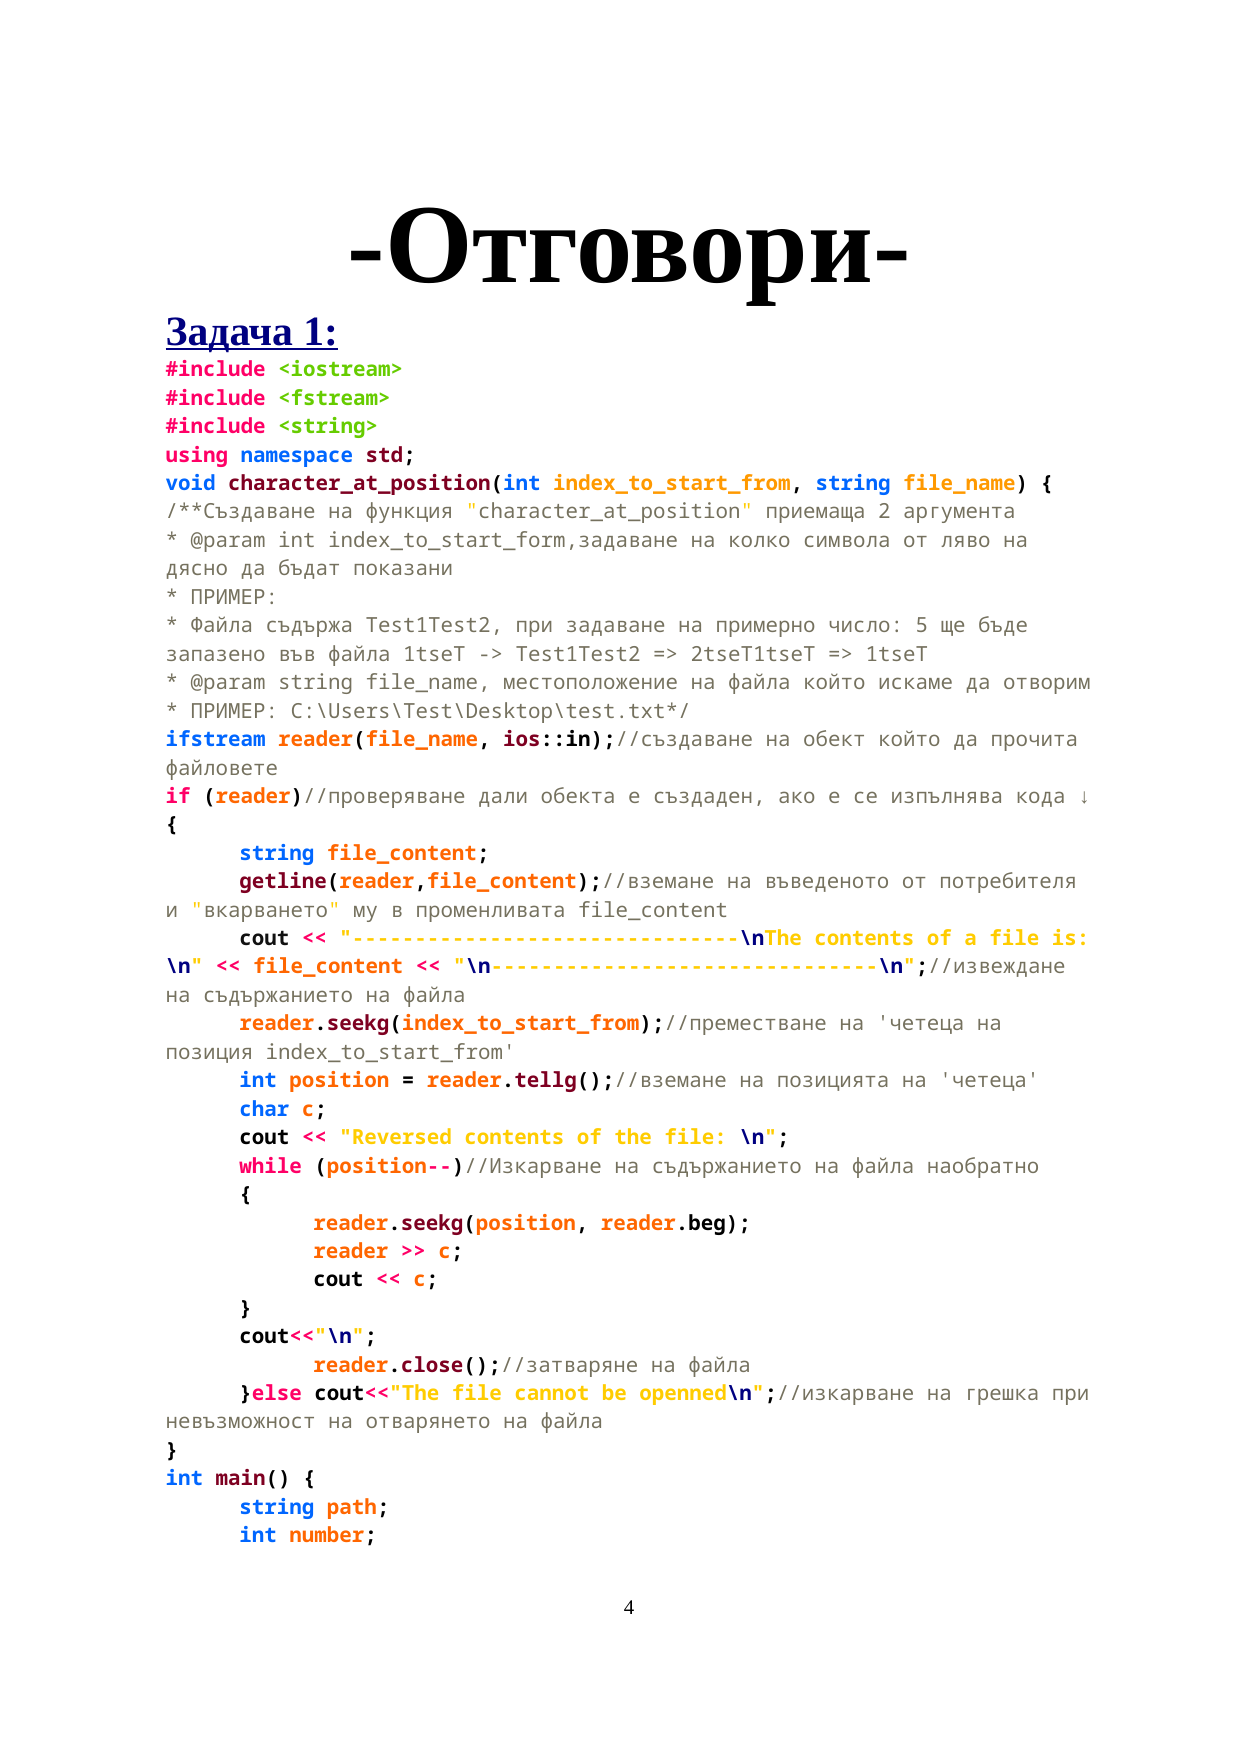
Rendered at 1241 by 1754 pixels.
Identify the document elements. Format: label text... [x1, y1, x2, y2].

text cout << c; [165, 1264, 1093, 1293]
text cout << "Reversed contents of the file: \n"; [165, 1122, 1093, 1151]
text { [165, 809, 1093, 838]
text * ПРИМЕР: C:\Users\Test\Desktop\test.txt*/ [165, 696, 1093, 724]
text cout<<"\n"; [165, 1321, 1093, 1350]
text int number; [165, 1520, 1093, 1549]
text void character_at_position(int index_to_start_from, string file_name) { [165, 468, 1093, 497]
text int position = reader.tellg();//вземане на позицията на 'четеца' [165, 1065, 1093, 1094]
text * @param int index_to_start_form,задаване на колко символа от ляво на дясно да бъдат показани [165, 525, 1093, 582]
text /**Създаване на функция "character_at_position" приемаща 2 аргумента [165, 497, 1093, 525]
text reader.seekg(index_to_start_from);//преместване на 'четеца на позиция index_to_start_from' [165, 1008, 1093, 1065]
text }else cout<<"The file cannot be openned\n";//изкарване на грешка при невъзможност на отварянето на файла [165, 1378, 1093, 1435]
text reader.seekg(position, reader.beg); [165, 1208, 1093, 1236]
text #include <iostream> [165, 354, 1093, 383]
text string path; [165, 1492, 1093, 1520]
text reader >> c; [165, 1236, 1093, 1264]
text * Файла съдържа Test1Test2, при задаване на примерно число: 5 ще бъде запазено във файла 1tseT -> Test1Test2 => 2tseT1tseT => 1tseT [165, 610, 1093, 667]
text char c; [165, 1094, 1093, 1122]
text while (position--)//Изкарване на съдържанието на файла наобратно [165, 1151, 1093, 1179]
text if (reader)//проверяване дали обекта е създаден, ако е се изпълнява кода ↓ [165, 781, 1093, 809]
text Задача 1: [165, 307, 1093, 354]
text ifstream reader(file_name, ios::in);//създаване на обект който да прочита файловете [165, 724, 1093, 781]
text #include <fstream> [165, 383, 1093, 411]
text * ПРИМЕР: [165, 582, 1093, 610]
text string file_content; [165, 838, 1093, 866]
text { [165, 1179, 1093, 1208]
text int main() { [165, 1463, 1093, 1492]
text } [165, 1293, 1093, 1321]
text getline(reader,file_content);//вземане на въведеното от потребителя и "вкарването" му в променливата file_content [165, 866, 1093, 923]
text #include <string> [165, 411, 1093, 440]
text reader.close();//затваряне на файла [165, 1350, 1093, 1378]
text cout << "-------------------------------\nThe contents of a file is: \n" << file_content << "\n-------------------------------\n";//извеждане на съдържанието на файла [165, 923, 1093, 1008]
text * @param string file_name, местоположение на файла който искаме да отворим [165, 667, 1093, 696]
text -Отговори- [165, 177, 1093, 307]
text using namespace std; [165, 440, 1093, 468]
text } [165, 1435, 1093, 1463]
